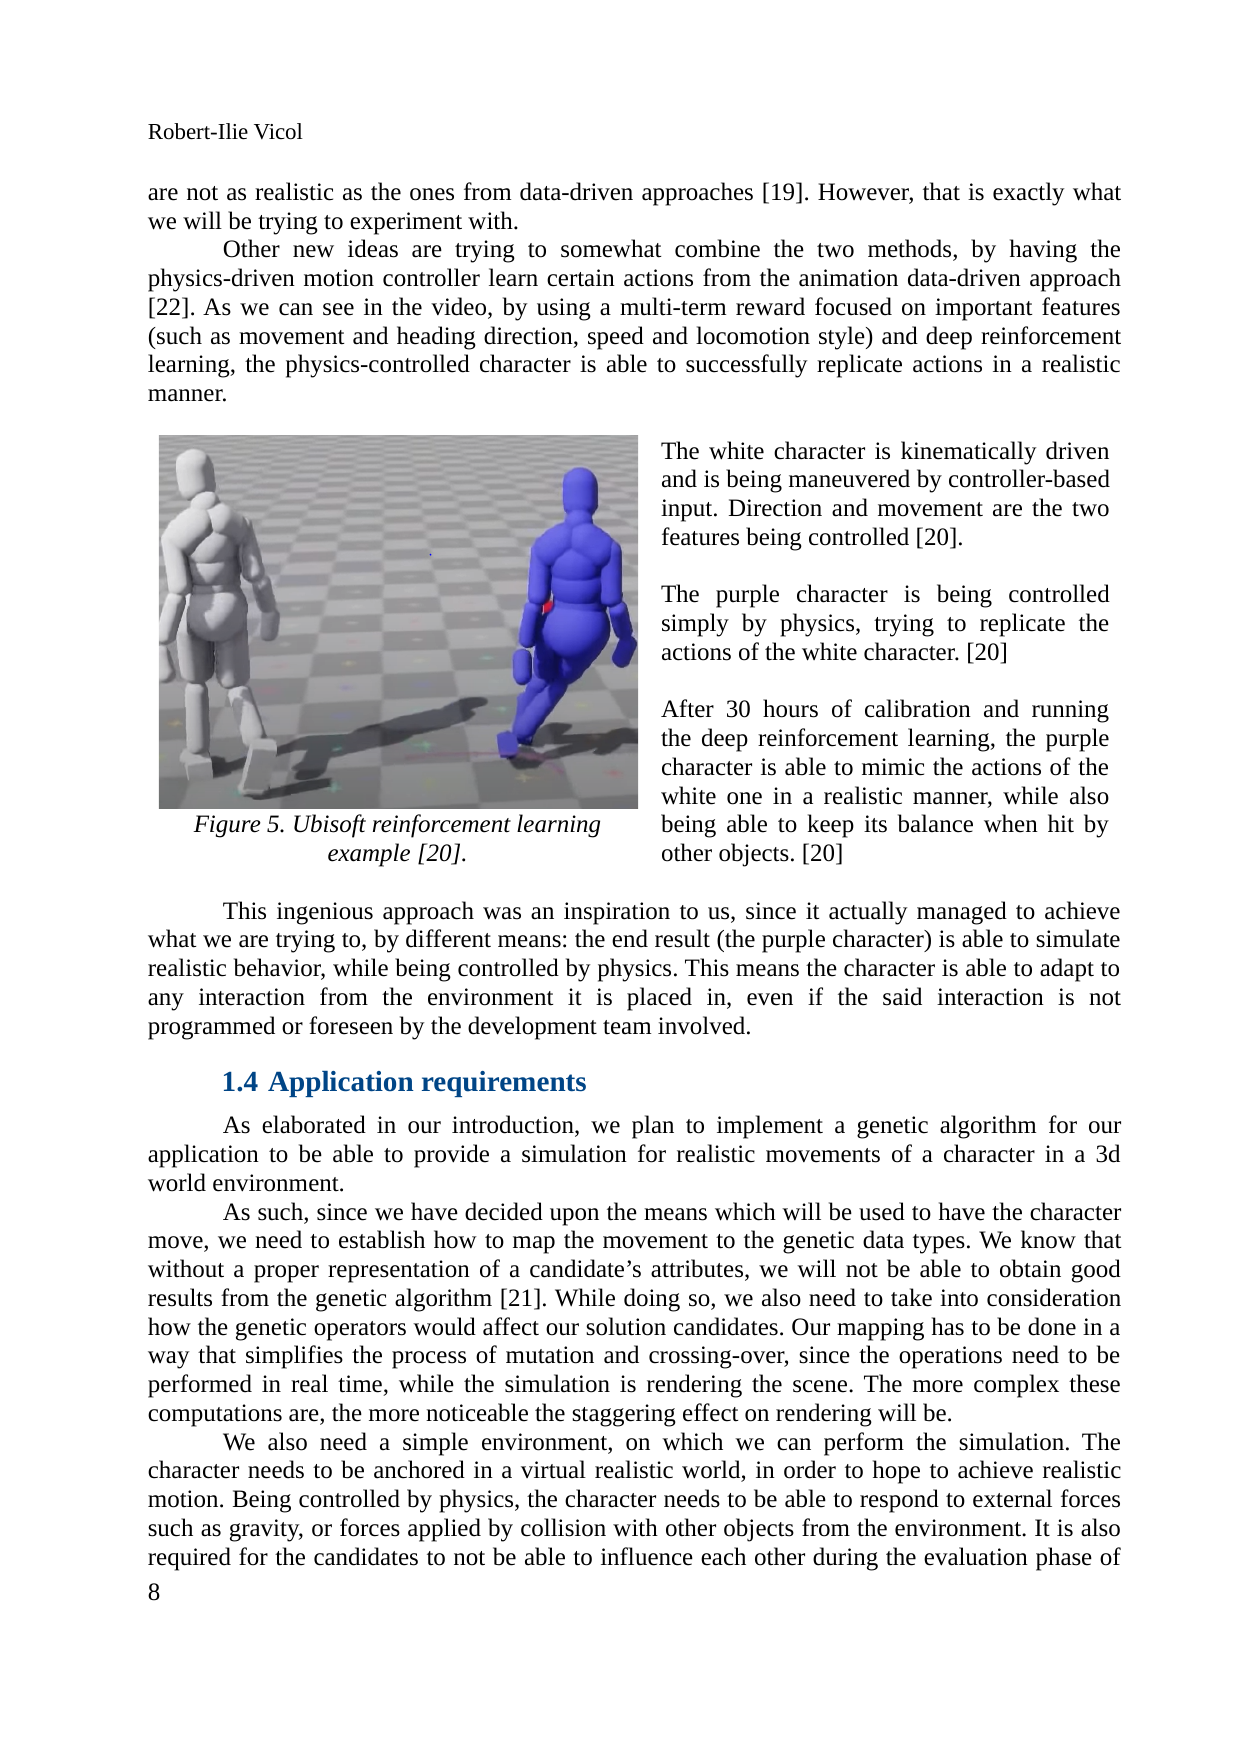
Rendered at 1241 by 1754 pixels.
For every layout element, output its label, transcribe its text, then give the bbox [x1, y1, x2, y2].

subtitle Application requirements [221, 1064, 1122, 1098]
text This ingenious approach was an inspiration to us, since it actually managed to achieve what we are trying to, by different means: the end result (the purple character) is able to simulate realistic behavior, while being controlled by physics. This means the character is able to adapt to any interaction from the environment it is placed in, even if the said interaction is not programmed or foreseen by the development team involved. [148, 896, 1122, 1039]
text Other new ideas are trying to somewhat combine the two methods, by having the physics-driven motion controller learn certain actions from the animation data-driven approach [22]. As we can see in the video, by using a multi-term reward focused on important features (such as movement and heading direction, speed and locomotion style) and deep reinforcement learning, the physics-controlled character is able to successfully replicate actions in a realistic manner. [148, 234, 1122, 407]
table_header The white character is kinematically driven and is being maneuvered by controller-based input. Direction and movement are the two features being controlled [20]. The purple character is being controlled simply by physics, trying to replicate the actions of the white character. [20] After 30 hours of calibration and running the deep reinforcement learning, the purple character is able to mimic the actions of the white one in a realistic manner, while also being able to keep its balance when hit by other objects. [20] [650, 436, 1121, 896]
table_header Figure 5. Ubisoft reinforcement learning example [20]. [148, 436, 649, 896]
text We also need a simple environment, on which we can perform the simulation. The character needs to be anchored in a virtual realistic world, in order to hope to achieve realistic motion. Being controlled by physics, the character needs to be able to respond to external forces such as gravity, or forces applied by collision with other objects from the environment. It is also required for the candidates to not be able to influence each other during the evaluation phase of [148, 1427, 1122, 1570]
text As such, since we have decided upon the means which will be used to have the character move, we need to establish how to map the movement to the genetic data types. We know that without a proper representation of a candidate’s attributes, we will not be able to obtain good results from the genetic algorithm [21]. While doing so, we also need to take into consideration how the genetic operators would affect our solution candidates. Our mapping has to be done in a way that simplifies the process of mutation and crossing-over, since the operations need to be performed in real time, while the simulation is rendering the scene. The more complex these computations are, the more noticeable the staggering effect on rendering will be. [148, 1197, 1122, 1427]
text are not as realistic as the ones from data-driven approaches [19]. However, that is exactly what we will be trying to experiment with. [148, 177, 1122, 234]
text As elaborated in our introduction, we plan to implement a genetic algorithm for our application to be able to provide a simulation for realistic movements of a character in a 3d world environment. [148, 1110, 1122, 1197]
